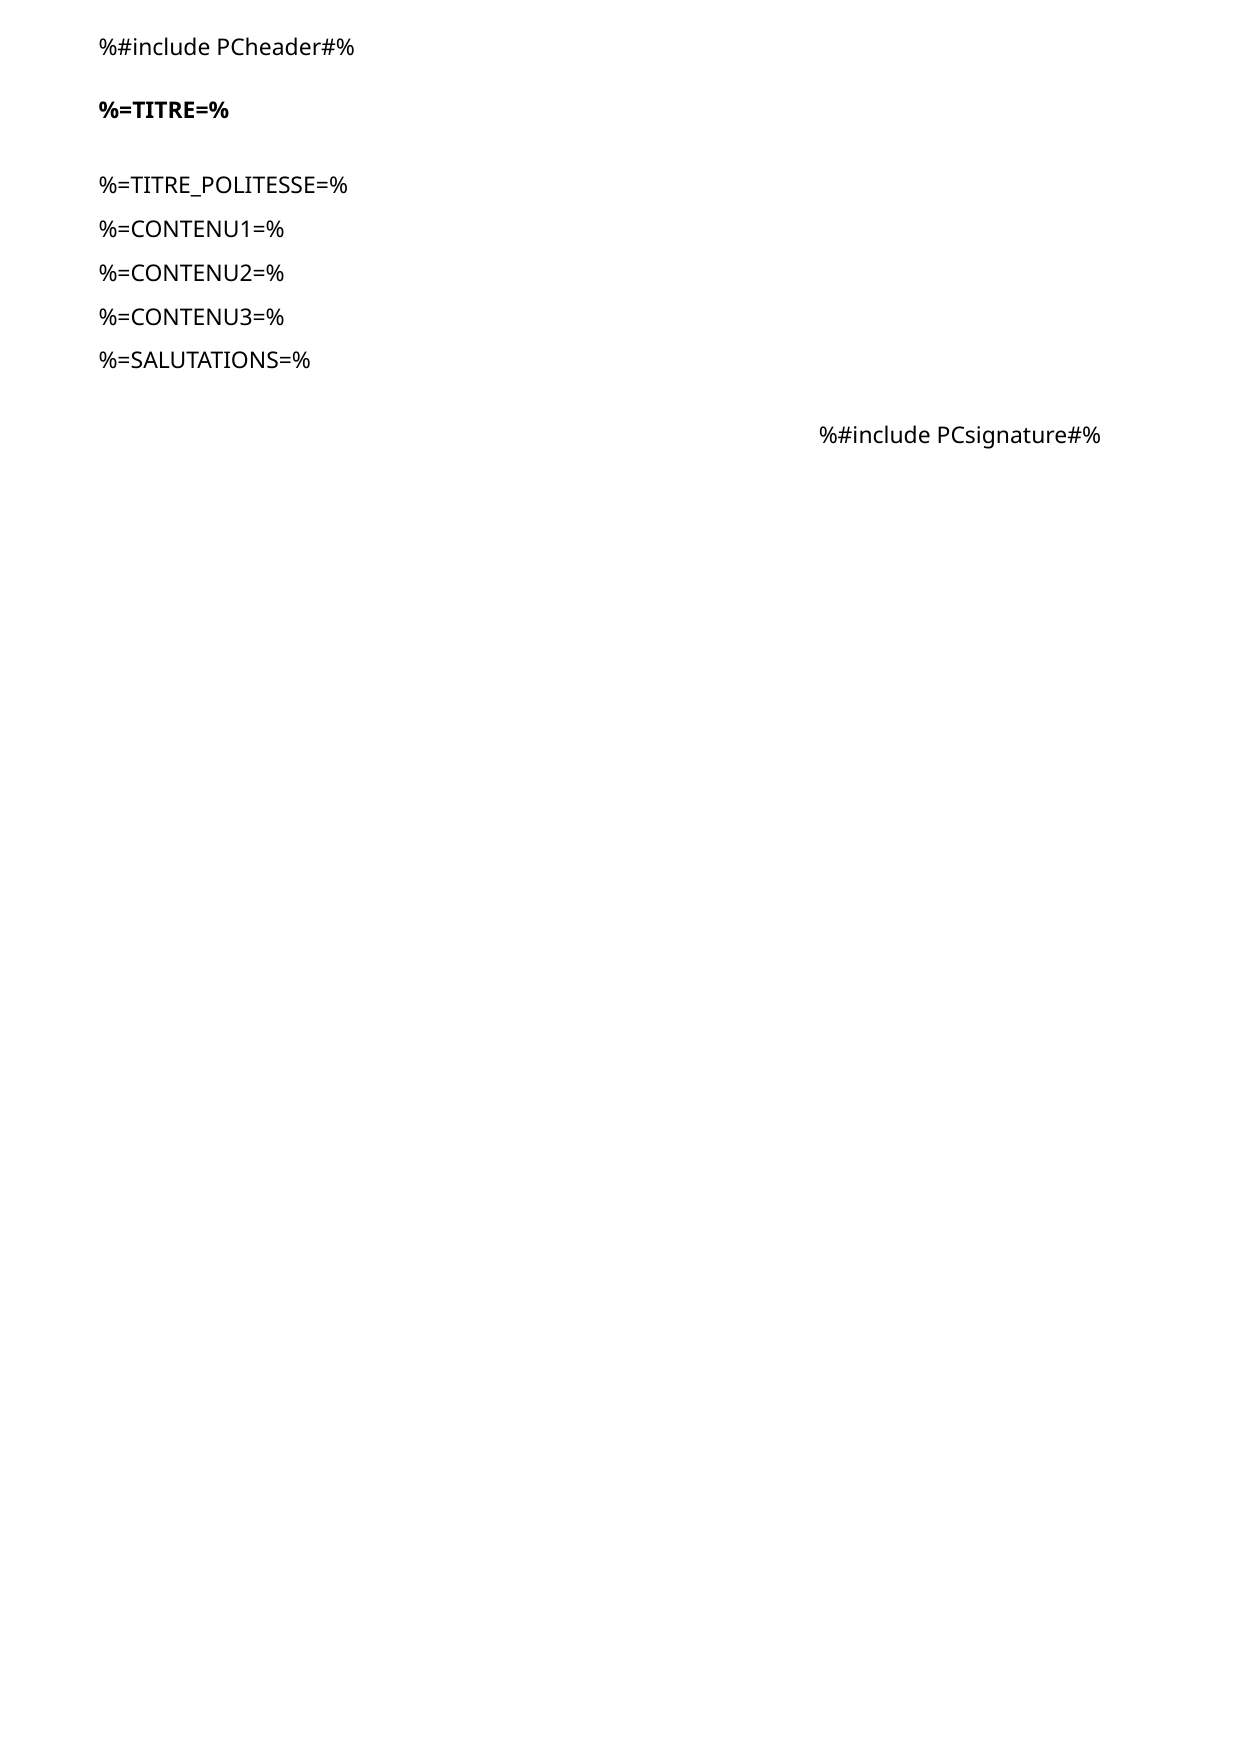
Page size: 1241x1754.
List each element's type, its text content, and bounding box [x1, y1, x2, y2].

text %=SALUTATIONS=% [98, 344, 1123, 376]
text %=CONTENU1=% [98, 213, 1123, 244]
text %=CONTENU2=% [98, 257, 1123, 288]
text %#include PCheader#% [98, 31, 1123, 62]
text %#include PCsignature#% [98, 419, 1123, 451]
text %=TITRE=% [98, 94, 1123, 125]
text %=CONTENU3=% [98, 301, 1123, 332]
text %=TITRE_POLITESSE=% [98, 169, 1123, 201]
